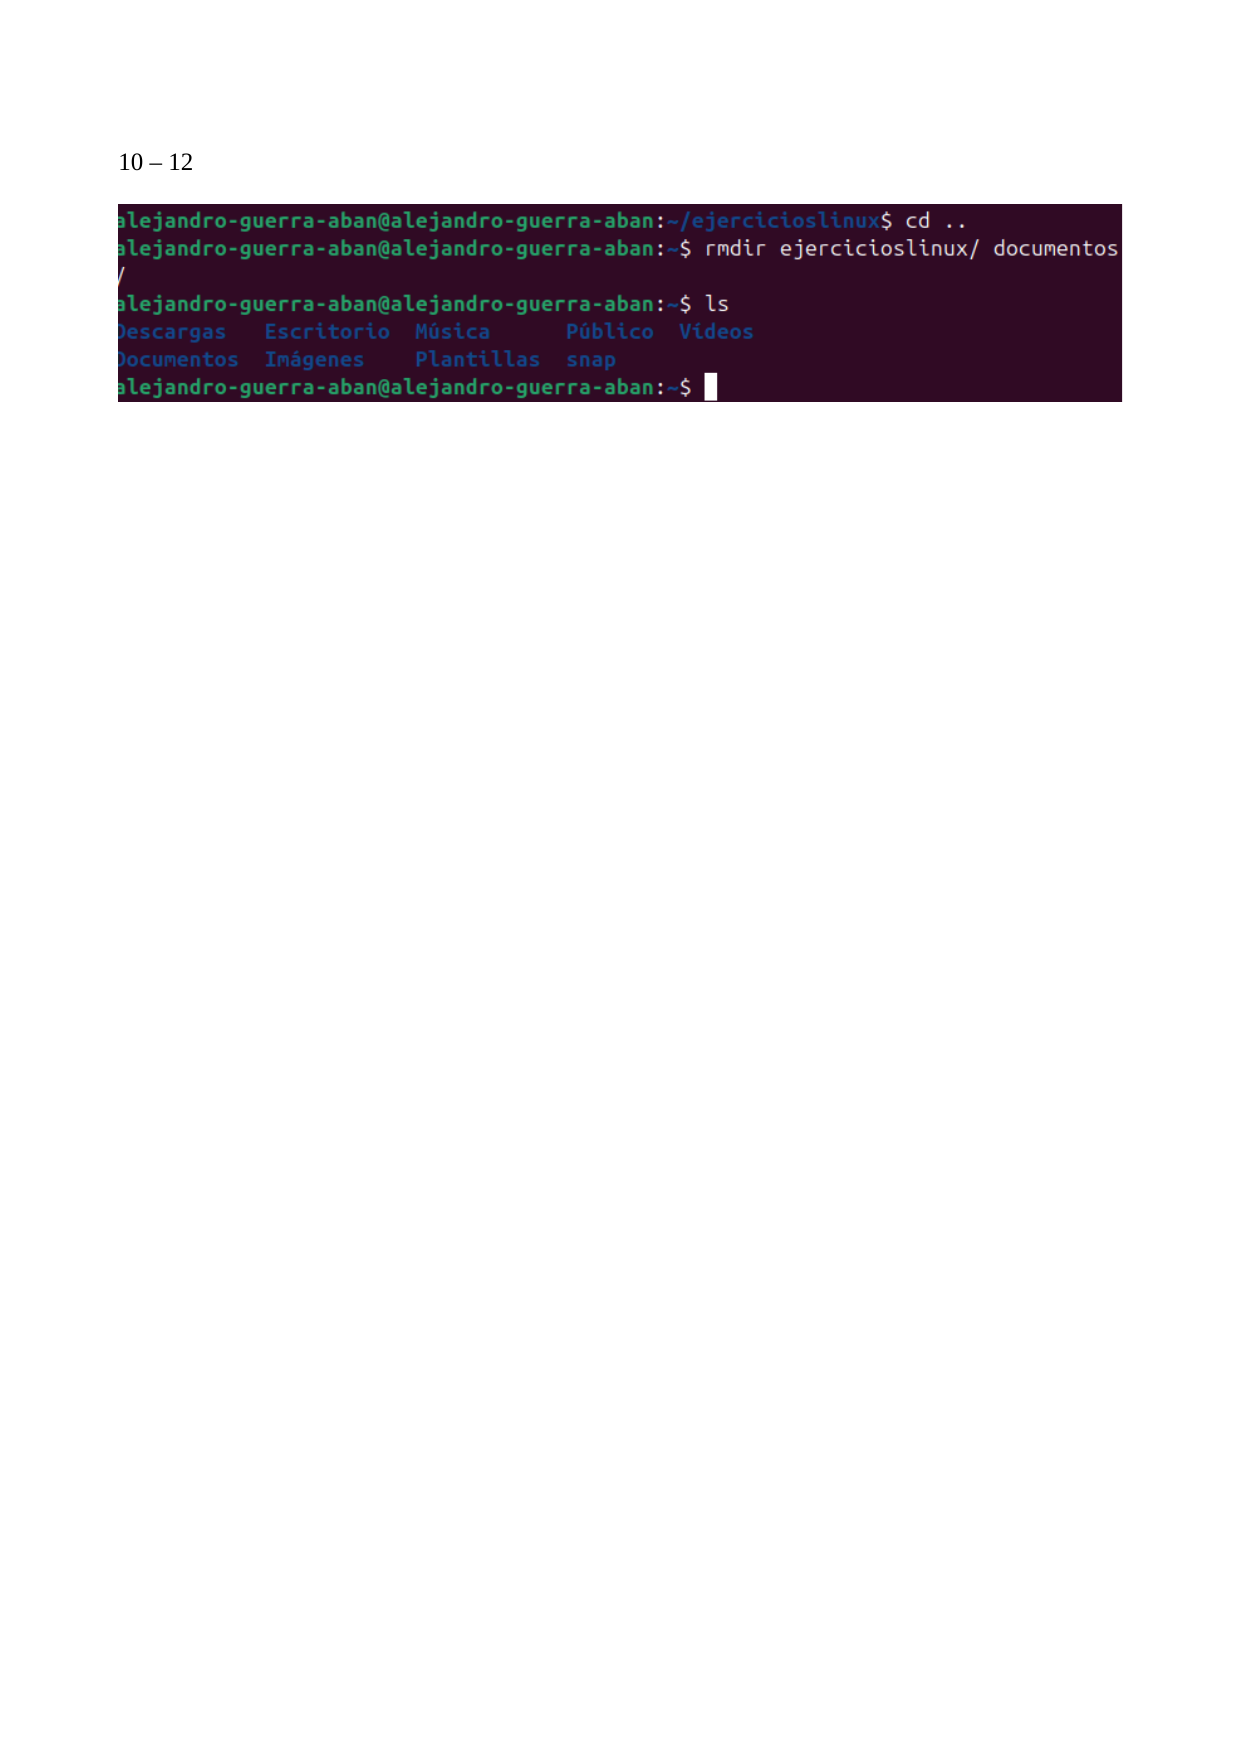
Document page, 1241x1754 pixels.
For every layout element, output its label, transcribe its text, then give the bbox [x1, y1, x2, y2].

picture [118, 204, 1123, 402]
text 10 – 12 [118, 147, 1122, 176]
